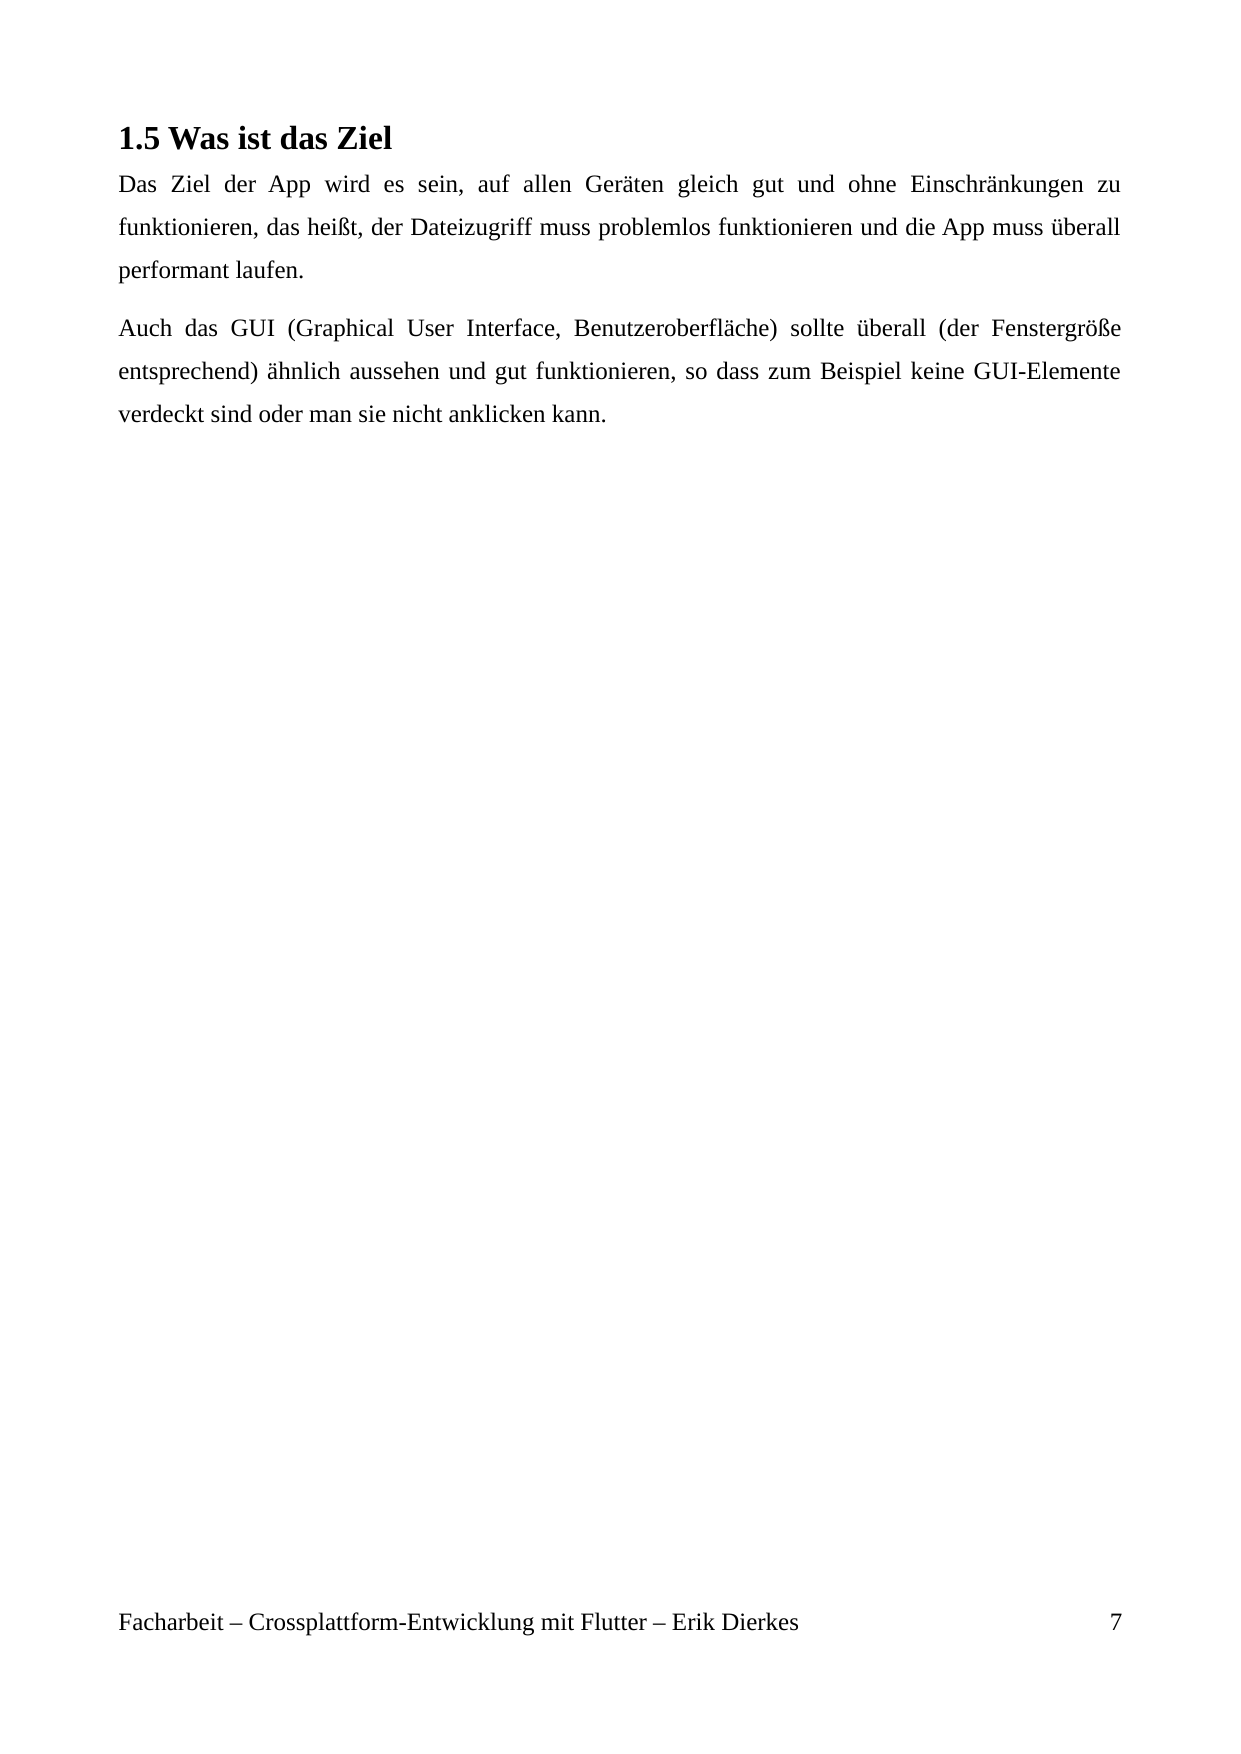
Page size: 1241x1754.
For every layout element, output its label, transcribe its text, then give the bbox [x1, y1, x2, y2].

text Auch das GUI (Graphical User Interface, Benutzeroberfläche) sollte überall (der Fenstergröße entsprechend) ähnlich aussehen und gut funktionieren, so dass zum Beispiel keine GUI-Elemente verdeckt sind oder man sie nicht anklicken kann. [118, 313, 1122, 428]
text Das Ziel der App wird es sein, auf allen Geräten gleich gut und ohne Einschränkungen zu funktionieren, das heißt, der Dateizugriff muss problemlos funktionieren und die App muss überall performant laufen. [118, 169, 1122, 284]
subtitle 1.5 Was ist das Ziel [118, 118, 1122, 157]
